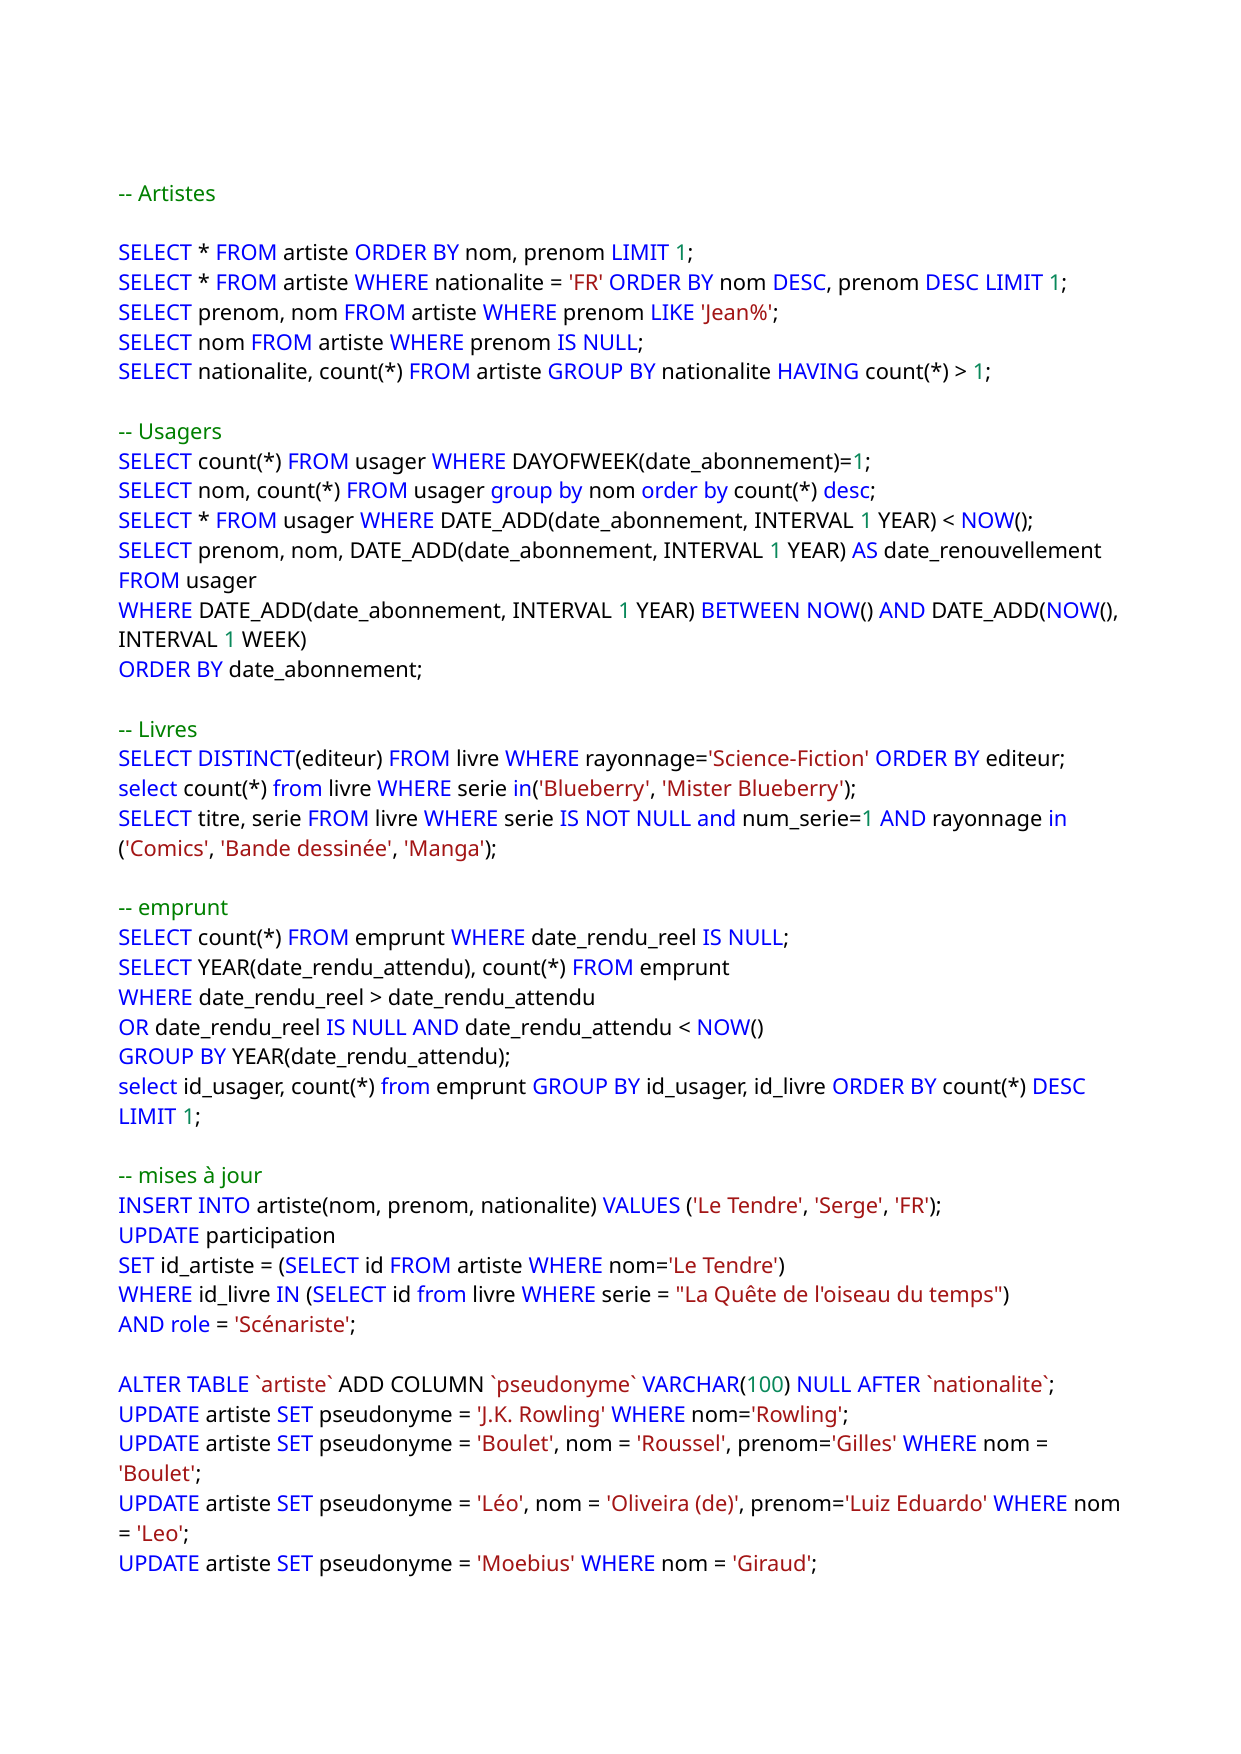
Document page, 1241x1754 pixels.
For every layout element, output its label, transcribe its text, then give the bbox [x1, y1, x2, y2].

text ORDER BY date_abonnement; [118, 654, 1122, 684]
text -- Usagers [118, 416, 1122, 446]
text UPDATE artiste SET pseudonyme = 'Léo', nom = 'Oliveira (de)', prenom='Luiz Eduardo' WHERE nom = 'Leo'; [118, 1488, 1122, 1547]
text -- Artistes [118, 178, 1122, 207]
text -- Livres [118, 714, 1122, 743]
text SELECT count(*) FROM usager WHERE DAYOFWEEK(date_abonnement)=1; [118, 446, 1122, 475]
text SELECT DISTINCT(editeur) FROM livre WHERE rayonnage='Science-Fiction' ORDER BY editeur; [118, 743, 1122, 773]
text select id_usager, count(*) from emprunt GROUP BY id_usager, id_livre ORDER BY count(*) DESC LIMIT 1; [118, 1071, 1122, 1131]
text SELECT nom, count(*) FROM usager group by nom order by count(*) desc; [118, 475, 1122, 505]
text ALTER TABLE `artiste` ADD COLUMN `pseudonyme` VARCHAR(100) NULL AFTER `nationalite`; [118, 1369, 1122, 1398]
text SELECT count(*) FROM emprunt WHERE date_rendu_reel IS NULL; [118, 922, 1122, 952]
text SELECT * FROM usager WHERE DATE_ADD(date_abonnement, INTERVAL 1 YEAR) < NOW(); [118, 505, 1122, 535]
text GROUP BY YEAR(date_rendu_attendu); [118, 1041, 1122, 1071]
text SELECT titre, serie FROM livre WHERE serie IS NOT NULL and num_serie=1 AND rayonnage in ('Comics', 'Bande dessinée', 'Manga'); [118, 803, 1122, 863]
text SELECT nationalite, count(*) FROM artiste GROUP BY nationalite HAVING count(*) > 1; [118, 356, 1122, 386]
text SET id_artiste = (SELECT id FROM artiste WHERE nom='Le Tendre') [118, 1250, 1122, 1279]
text AND role = 'Scénariste'; [118, 1309, 1122, 1339]
text SELECT YEAR(date_rendu_attendu), count(*) FROM emprunt [118, 952, 1122, 982]
text FROM usager [118, 565, 1122, 594]
text UPDATE artiste SET pseudonyme = 'J.K. Rowling' WHERE nom='Rowling'; [118, 1398, 1122, 1428]
text WHERE date_rendu_reel > date_rendu_attendu [118, 982, 1122, 1011]
text WHERE id_livre IN (SELECT id from livre WHERE serie = "La Quête de l'oiseau du temps") [118, 1279, 1122, 1309]
text UPDATE participation [118, 1220, 1122, 1250]
text UPDATE artiste SET pseudonyme = 'Moebius' WHERE nom = 'Giraud'; [118, 1547, 1122, 1577]
text UPDATE artiste SET pseudonyme = 'Boulet', nom = 'Roussel', prenom='Gilles' WHERE nom = 'Boulet'; [118, 1428, 1122, 1488]
text INSERT INTO artiste(nom, prenom, nationalite) VALUES ('Le Tendre', 'Serge', 'FR'); [118, 1190, 1122, 1220]
text WHERE DATE_ADD(date_abonnement, INTERVAL 1 YEAR) BETWEEN NOW() AND DATE_ADD(NOW(), INTERVAL 1 WEEK) [118, 594, 1122, 654]
text SELECT * FROM artiste WHERE nationalite = 'FR' ORDER BY nom DESC, prenom DESC LIMIT 1; [118, 267, 1122, 297]
text select count(*) from livre WHERE serie in('Blueberry', 'Mister Blueberry'); [118, 773, 1122, 803]
text SELECT prenom, nom FROM artiste WHERE prenom LIKE 'Jean%'; [118, 297, 1122, 327]
text OR date_rendu_reel IS NULL AND date_rendu_attendu < NOW() [118, 1011, 1122, 1041]
text SELECT nom FROM artiste WHERE prenom IS NULL; [118, 327, 1122, 356]
text -- mises à jour [118, 1160, 1122, 1190]
text -- emprunt [118, 892, 1122, 922]
text SELECT prenom, nom, DATE_ADD(date_abonnement, INTERVAL 1 YEAR) AS date_renouvellement [118, 535, 1122, 565]
text SELECT * FROM artiste ORDER BY nom, prenom LIMIT 1; [118, 237, 1122, 267]
